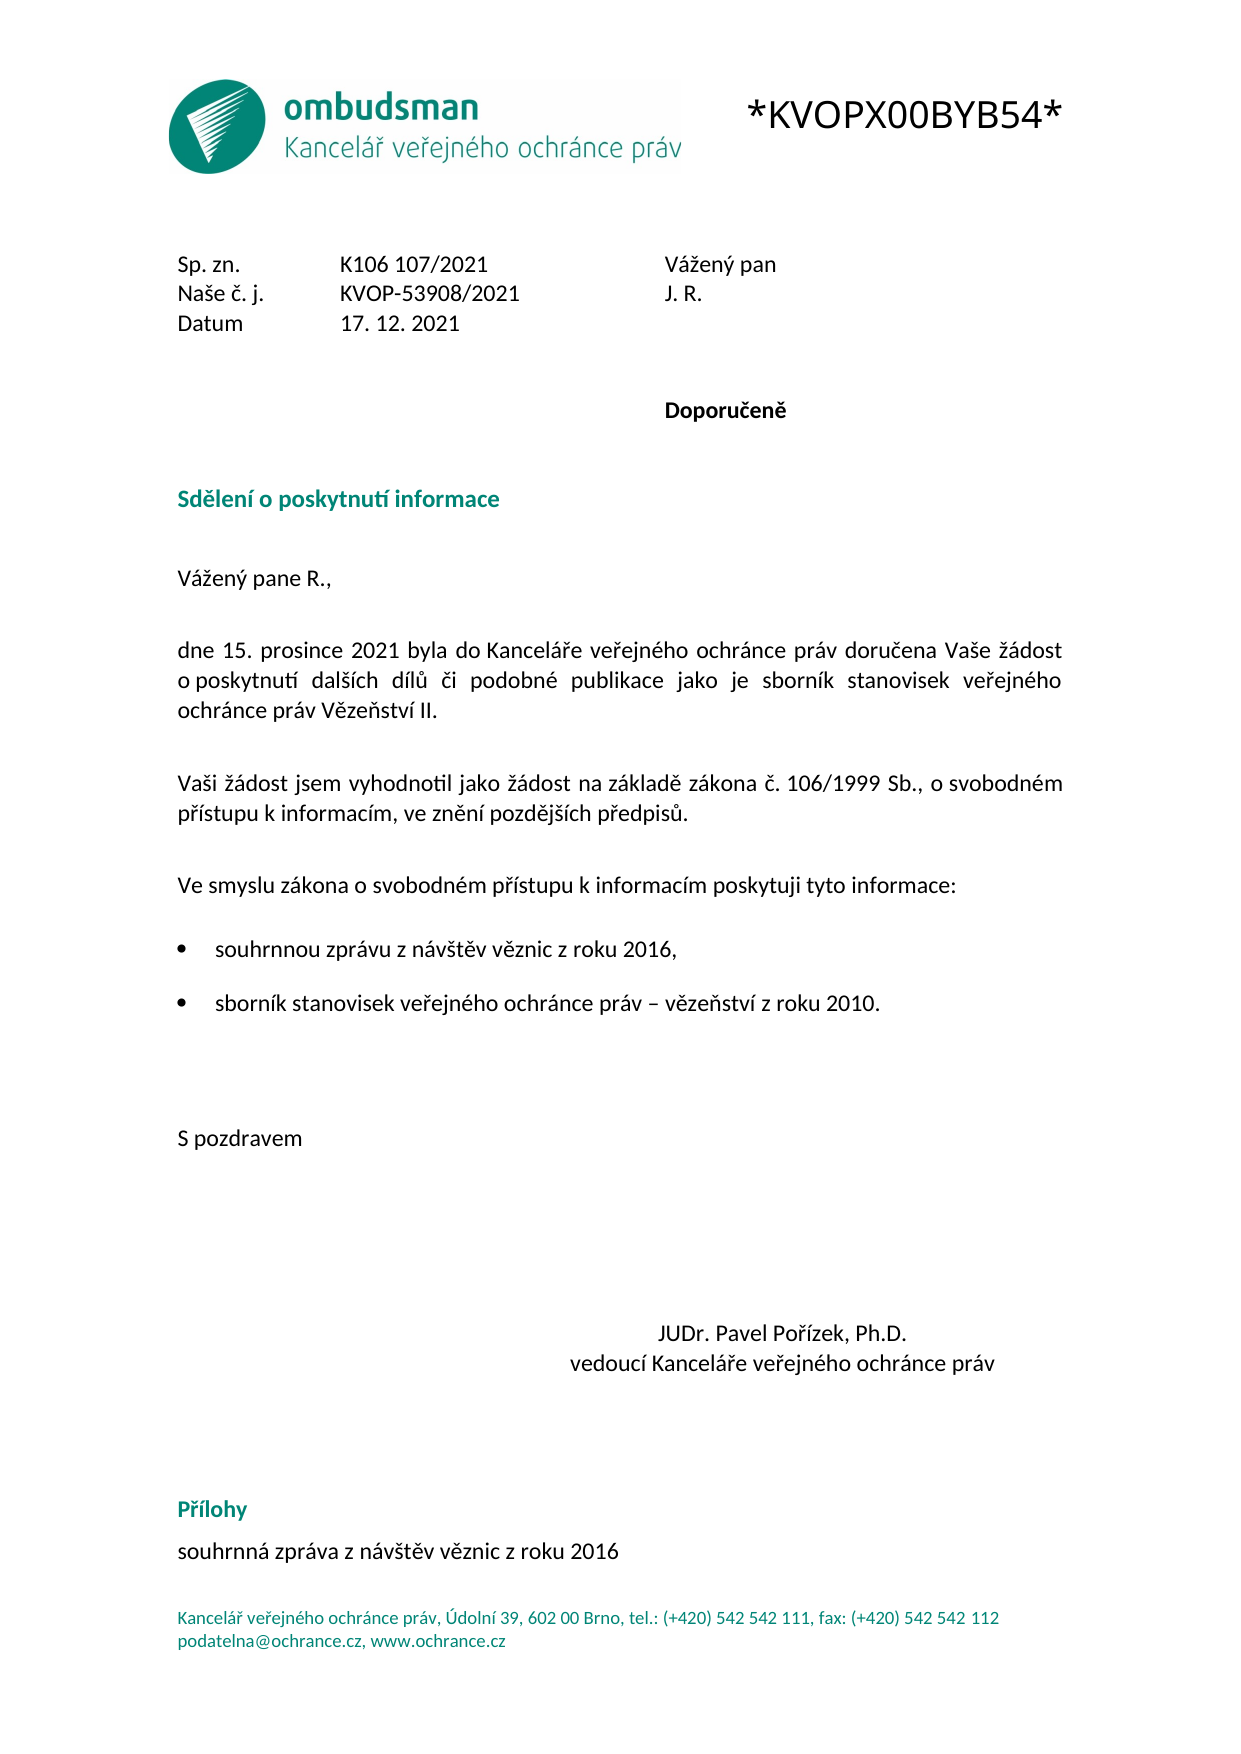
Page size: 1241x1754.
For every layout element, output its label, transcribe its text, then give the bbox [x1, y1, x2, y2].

text vedoucí Kanceláře veřejného ochránce práv [502, 1348, 1063, 1377]
subtitle Sdělení o poskytnutí informace [177, 483, 1063, 514]
text Přílohy [177, 1494, 1063, 1523]
list souhrnnou zprávu z návštěv věznic z roku 2016, [177, 934, 1063, 963]
table_header K106 107/2021 KVOP-53908/2021 17. 12. 2021 [340, 191, 664, 483]
text souhrnná zpráva z návštěv věznic z roku 2016 [177, 1536, 1063, 1565]
list sborník stanovisek veřejného ochránce práv – vězeňství z roku 2010. [177, 988, 1063, 1017]
text S pozdravem [177, 1123, 1063, 1152]
text dne 15. prosince 2021 byla do Kanceláře veřejného ochránce práv doručena Vaše žádost o poskytnutí dalších dílů či podobné publikace jako je sborník stanovisek veřejného ochránce práv Vězeňství II. [177, 635, 1063, 725]
text Vážený pane R., [177, 563, 1063, 592]
table_header Vážený pan J. R. Doporučeně [665, 191, 1085, 483]
text JUDr. Pavel Pořízek, Ph.D. [502, 1318, 1063, 1348]
text Ve smyslu zákona o svobodném přístupu k informacím poskytuji tyto informace: [177, 870, 1063, 899]
table_header Sp. zn. Naše č. j. Datum [177, 191, 340, 483]
text Vaši žádost jsem vyhodnotil jako žádost na základě zákona č. 106/1999 Sb., o svobodném přístupu k informacím, ve znění pozdějších předpisů. [177, 768, 1063, 827]
